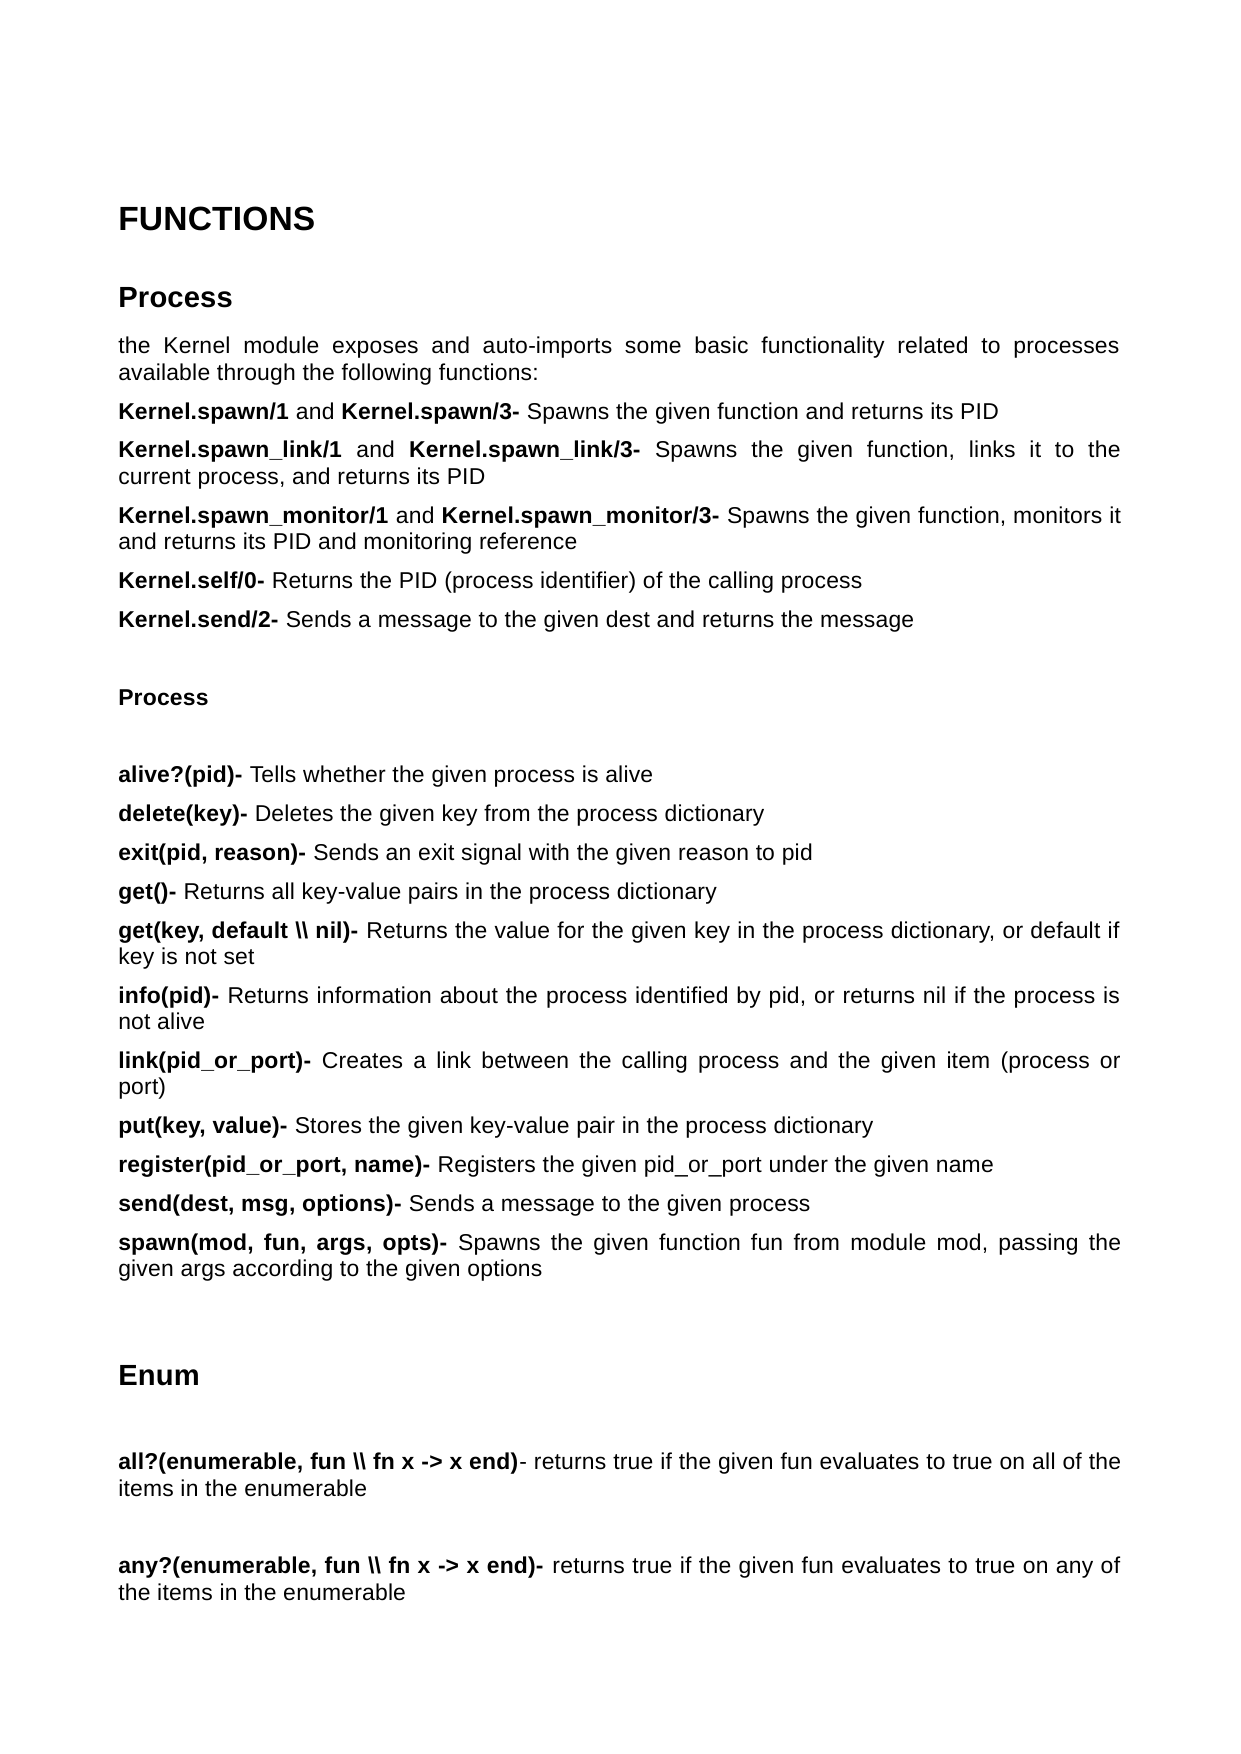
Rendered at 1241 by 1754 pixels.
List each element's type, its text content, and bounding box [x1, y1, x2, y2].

text Kernel.self/0- Returns the PID (process identifier) of the calling process [118, 567, 1122, 593]
subtitle Enum [118, 1358, 1122, 1391]
text Process [118, 683, 1122, 710]
text Kernel.spawn/1 and Kernel.spawn/3- Spawns the given function and returns its PID [118, 398, 1122, 424]
subtitle FUNCTIONS [118, 199, 1122, 237]
text all?(enumerable, fun \\ fn x -> x end)- returns true if the given fun evaluates to true on all of the items in the enumerable [118, 1448, 1122, 1501]
text Kernel.send/2- Sends a message to the given dest and returns the message [118, 606, 1122, 632]
text info(pid)- Returns information about the process identified by pid, or returns nil if the process is not alive [118, 982, 1122, 1034]
text get()- Returns all key-value pairs in the process dictionary [118, 878, 1122, 904]
text link(pid_or_port)- Creates a link between the calling process and the given item (process or port) [118, 1047, 1122, 1100]
text alive?(pid)- Tells whether the given process is alive [118, 761, 1122, 787]
text delete(key)- Deletes the given key from the process dictionary [118, 800, 1122, 826]
text put(key, value)- Stores the given key-value pair in the process dictionary [118, 1112, 1122, 1138]
text register(pid_or_port, name)- Registers the given pid_or_port under the given name [118, 1151, 1122, 1177]
text any?(enumerable, fun \\ fn x -> x end)- returns true if the given fun evaluates to true on any of the items in the enumerable [118, 1552, 1122, 1605]
text send(dest, msg, options)- Sends a message to the given process [118, 1190, 1122, 1216]
text exit(pid, reason)- Sends an exit signal with the given reason to pid [118, 839, 1122, 865]
text Kernel.spawn_monitor/1 and Kernel.spawn_monitor/3- Spawns the given function, monitors it and returns its PID and monitoring reference [118, 502, 1122, 554]
text the Kernel module exposes and auto-imports some basic functionality related to processes available through the following functions: [118, 332, 1122, 385]
text get(key, default \\ nil)- Returns the value for the given key in the process dictionary, or default if key is not set [118, 917, 1122, 969]
text spawn(mod, fun, args, opts)- Spawns the given function fun from module mod, passing the given args according to the given options [118, 1229, 1122, 1281]
subtitle Process [118, 281, 1122, 314]
text Kernel.spawn_link/1 and Kernel.spawn_link/3- Spawns the given function, links it to the current process, and returns its PID [118, 436, 1122, 489]
